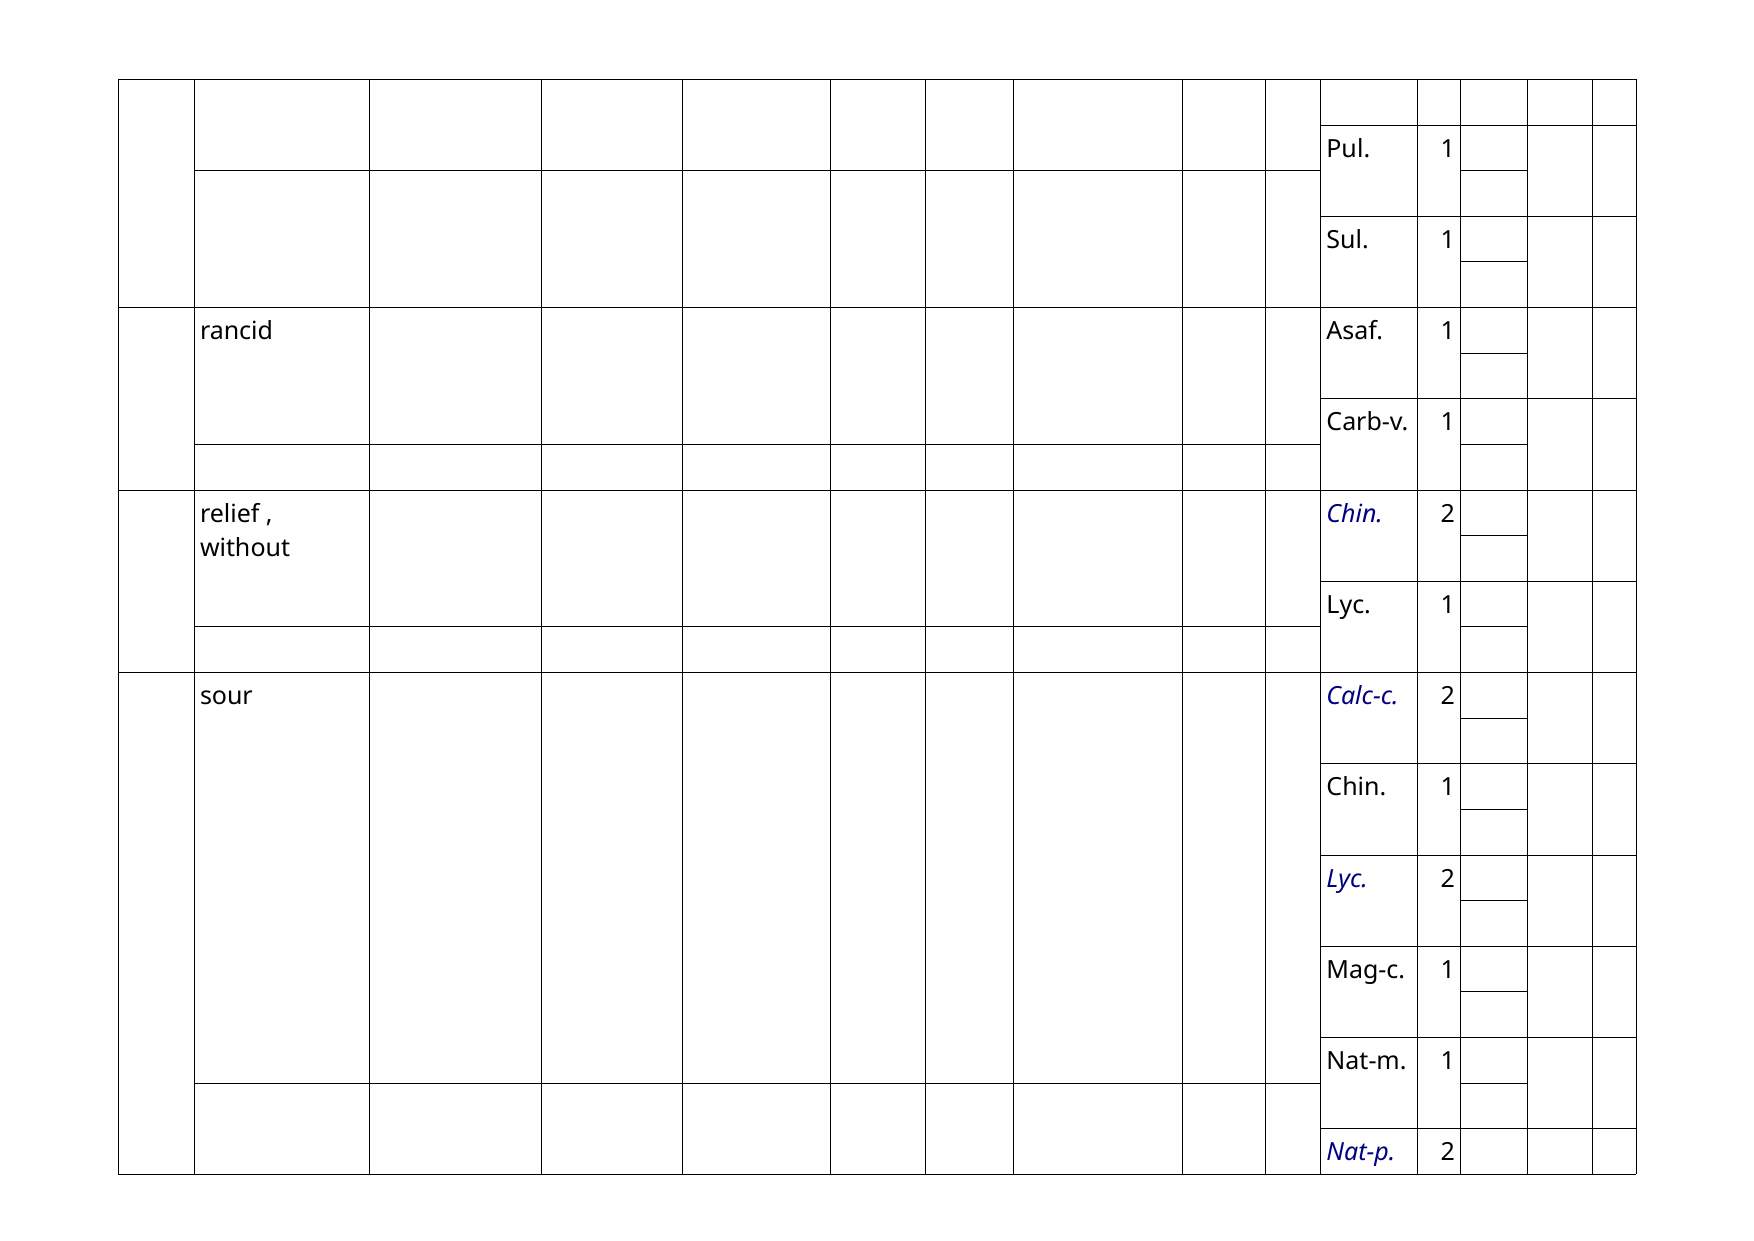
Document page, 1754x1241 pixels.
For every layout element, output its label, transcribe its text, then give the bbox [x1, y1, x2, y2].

table_cell [1528, 582, 1592, 672]
table_cell [926, 308, 1013, 444]
table_cell [1014, 673, 1182, 1083]
table_cell [1014, 627, 1182, 672]
table_cell [831, 308, 925, 444]
table_cell [1183, 491, 1265, 626]
table_cell [1183, 673, 1265, 1083]
table_cell Mag-c. [1321, 947, 1417, 1037]
table_cell [1183, 445, 1265, 489]
table_cell [1461, 1038, 1527, 1083]
table_cell relief , without [195, 491, 369, 626]
table_cell [926, 491, 1013, 626]
table_cell [542, 1084, 682, 1174]
table_cell [1183, 627, 1265, 672]
table_cell Nat-m. [1321, 1038, 1417, 1128]
table_cell [1593, 399, 1636, 489]
table_cell [1528, 673, 1592, 763]
table_cell [370, 80, 541, 170]
table_cell [1593, 1038, 1636, 1128]
table_cell [926, 627, 1013, 672]
table_cell 1 [1418, 582, 1460, 672]
table_cell [195, 445, 369, 489]
table_cell [831, 1084, 925, 1174]
table_cell Lyc. [1321, 856, 1417, 946]
table_cell [1014, 80, 1182, 170]
table_cell [1461, 627, 1527, 672]
table_cell [542, 491, 682, 626]
table_cell [683, 80, 830, 170]
table_cell [1593, 1129, 1636, 1174]
table_cell [1593, 491, 1636, 581]
table_cell [1528, 947, 1592, 1037]
table_cell [195, 1084, 369, 1174]
table_cell [1528, 1038, 1592, 1128]
table_cell [1461, 947, 1527, 991]
table_cell [119, 491, 194, 672]
table_cell [683, 308, 830, 444]
table_cell [926, 445, 1013, 489]
table_cell 1 [1418, 308, 1460, 398]
table_cell [926, 80, 1013, 170]
table_cell Calc-c. [1321, 673, 1417, 763]
table_cell [119, 308, 194, 489]
table_cell [1593, 764, 1636, 854]
table_cell [831, 673, 925, 1083]
table_cell 2 [1418, 673, 1460, 763]
table_cell [1183, 80, 1265, 170]
table_cell [1461, 764, 1527, 809]
table_cell [1461, 719, 1527, 763]
table_cell [1461, 1084, 1527, 1128]
table_cell [831, 80, 925, 170]
table_cell [683, 1084, 830, 1174]
table_cell [1014, 491, 1182, 626]
table_cell [1528, 80, 1592, 124]
table_cell [370, 673, 541, 1083]
table_cell [1266, 80, 1320, 170]
table_cell [1461, 491, 1527, 535]
table_cell 1 [1418, 947, 1460, 1037]
table_cell [195, 627, 369, 672]
table_cell Chin. [1321, 491, 1417, 581]
table_cell sour [195, 673, 369, 1083]
table_cell [1461, 308, 1527, 353]
table_cell [370, 171, 541, 307]
table_cell [1461, 126, 1527, 170]
table_cell [1593, 80, 1636, 124]
table_cell rancid [195, 308, 369, 444]
table_cell [683, 673, 830, 1083]
table_cell [1593, 217, 1636, 307]
table_cell [542, 673, 682, 1083]
table_cell [119, 673, 194, 1174]
table_cell [1183, 171, 1265, 307]
table_cell Nat-p. [1321, 1129, 1417, 1174]
table_cell [683, 491, 830, 626]
table_cell [1528, 856, 1592, 946]
table_cell [370, 1084, 541, 1174]
table_cell [1014, 308, 1182, 444]
table_cell [1461, 217, 1527, 261]
table_cell [1461, 856, 1527, 900]
table_cell [542, 445, 682, 489]
table_cell [370, 627, 541, 672]
table_cell [1593, 856, 1636, 946]
table_cell [1593, 308, 1636, 398]
table_cell [1461, 992, 1527, 1037]
table_cell [683, 445, 830, 489]
table_cell [542, 308, 682, 444]
table_cell [1593, 126, 1636, 216]
table_cell [1321, 80, 1417, 124]
table_cell [370, 491, 541, 626]
table_cell [831, 445, 925, 489]
table_cell [1461, 901, 1527, 946]
table_cell [831, 491, 925, 626]
table_cell [926, 1084, 1013, 1174]
table_cell [1461, 1129, 1527, 1174]
table_cell [370, 445, 541, 489]
table_cell [1461, 582, 1527, 626]
table_cell [1528, 399, 1592, 489]
table_cell [1014, 445, 1182, 489]
table_cell [1418, 80, 1460, 124]
table_cell [195, 80, 369, 170]
table_cell [1266, 673, 1320, 1083]
table_cell [1461, 80, 1527, 124]
table_cell [1461, 354, 1527, 398]
table_cell 2 [1418, 1129, 1460, 1174]
table_cell [542, 171, 682, 307]
table_cell [683, 627, 830, 672]
table_cell [1461, 171, 1527, 216]
table_cell [1461, 810, 1527, 854]
table_cell [1593, 947, 1636, 1037]
table_cell Carb-v. [1321, 399, 1417, 489]
table_cell [119, 80, 194, 307]
table_cell [1461, 673, 1527, 718]
table_cell [1528, 764, 1592, 854]
table_cell [1266, 627, 1320, 672]
table_cell [1461, 262, 1527, 307]
table_cell 1 [1418, 1038, 1460, 1128]
table_cell [542, 627, 682, 672]
table_cell [1183, 308, 1265, 444]
table_cell Lyc. [1321, 582, 1417, 672]
table_cell [1528, 126, 1592, 216]
table_cell [926, 673, 1013, 1083]
table_cell 1 [1418, 126, 1460, 216]
table_cell [1266, 308, 1320, 444]
table_cell [831, 171, 925, 307]
table_cell 1 [1418, 764, 1460, 854]
table_cell [542, 80, 682, 170]
table_cell [926, 171, 1013, 307]
table_cell [683, 171, 830, 307]
table_cell [1528, 217, 1592, 307]
table_cell [1266, 171, 1320, 307]
table_cell Chin. [1321, 764, 1417, 854]
table_cell Asaf. [1321, 308, 1417, 398]
table_cell [1266, 1084, 1320, 1174]
table_cell 2 [1418, 491, 1460, 581]
table_cell [1183, 1084, 1265, 1174]
table_cell [1528, 308, 1592, 398]
table_cell [831, 627, 925, 672]
table_cell 2 [1418, 856, 1460, 946]
table_cell [1461, 445, 1527, 489]
table_cell Pul. [1321, 126, 1417, 216]
table_cell [1266, 445, 1320, 489]
table_cell [1266, 491, 1320, 626]
table_cell [1593, 582, 1636, 672]
table_cell [370, 308, 541, 444]
table_cell 1 [1418, 217, 1460, 307]
table_cell 1 [1418, 399, 1460, 489]
table_cell [1014, 1084, 1182, 1174]
table_cell [1461, 399, 1527, 444]
table_cell [195, 171, 369, 307]
table_cell [1528, 1129, 1592, 1174]
table_cell Sul. [1321, 217, 1417, 307]
table_cell [1593, 673, 1636, 763]
table_cell [1461, 536, 1527, 581]
table_cell [1014, 171, 1182, 307]
table_cell [1528, 491, 1592, 581]
